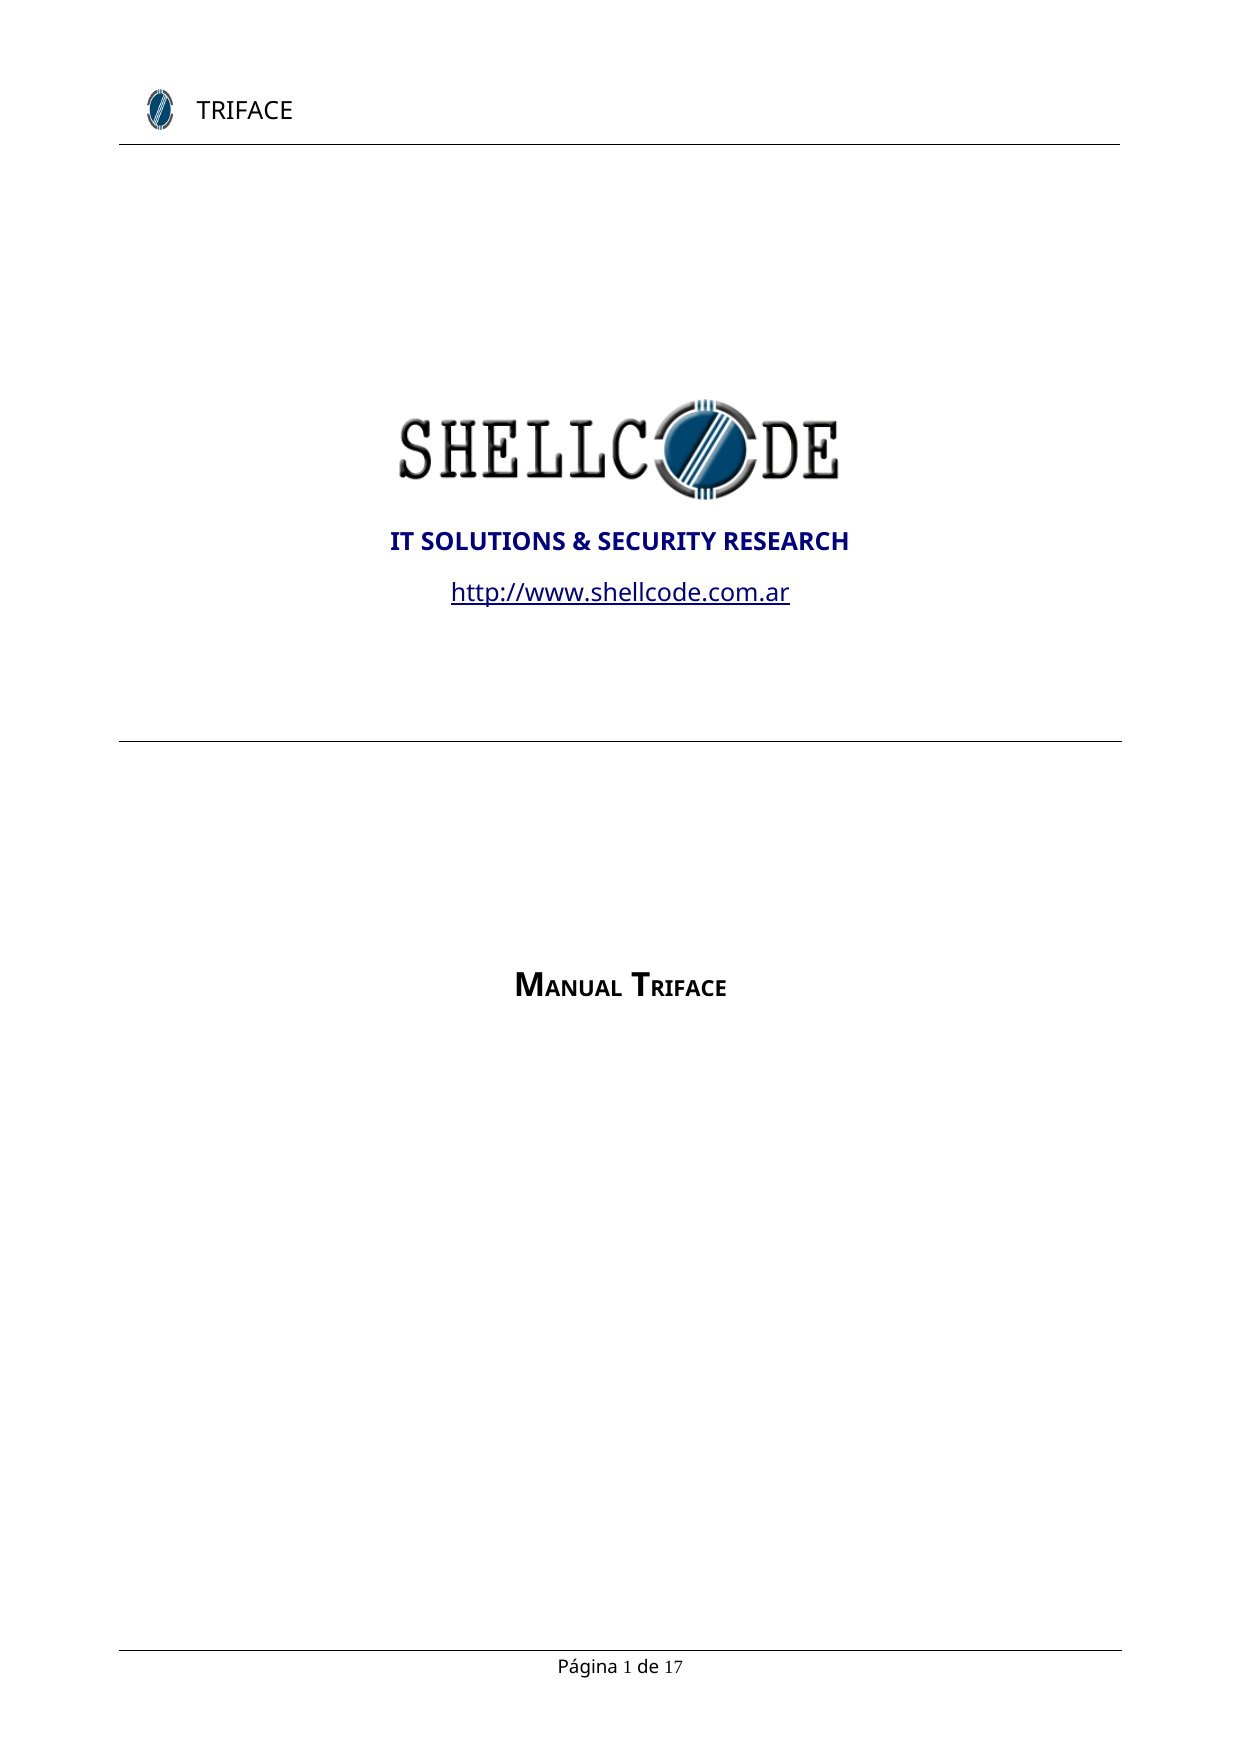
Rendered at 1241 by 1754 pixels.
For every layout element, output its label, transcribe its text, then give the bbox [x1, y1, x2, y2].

text Manual Triface [118, 961, 1122, 1006]
text IT SOLUTIONS & SECURITY RESEARCH [118, 394, 1122, 557]
picture [395, 395, 845, 505]
text http://www.shellcode.com.ar [118, 574, 1122, 608]
picture [146, 87, 173, 132]
